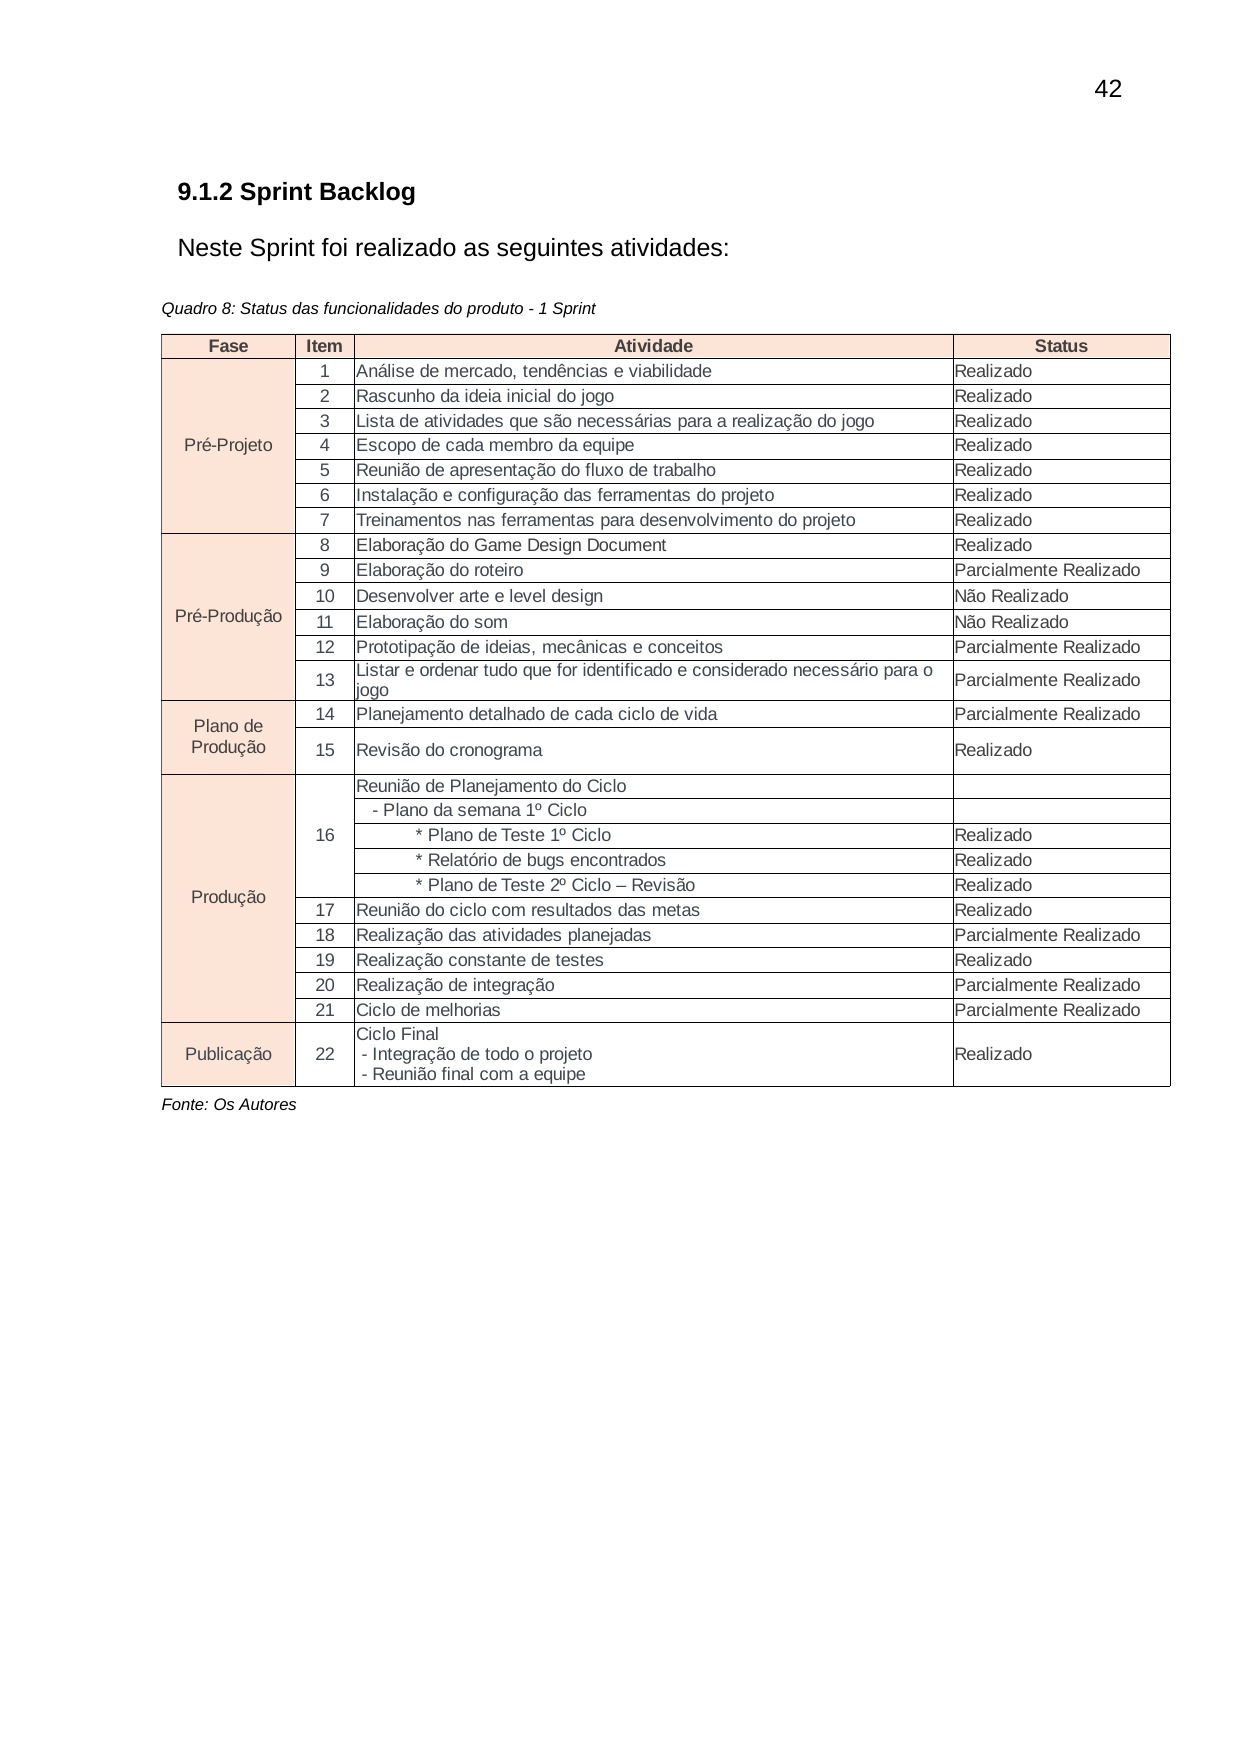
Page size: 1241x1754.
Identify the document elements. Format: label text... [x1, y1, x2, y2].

text Fonte: Os Autores [161, 334, 1195, 1114]
text Neste Sprint foi realizado as seguintes atividades: [177, 233, 1122, 262]
text Quadro 8: Status das funcionalidades do produto - 1 Sprint [161, 299, 1195, 318]
subtitle 9.1.2 Sprint Backlog [177, 177, 1122, 206]
